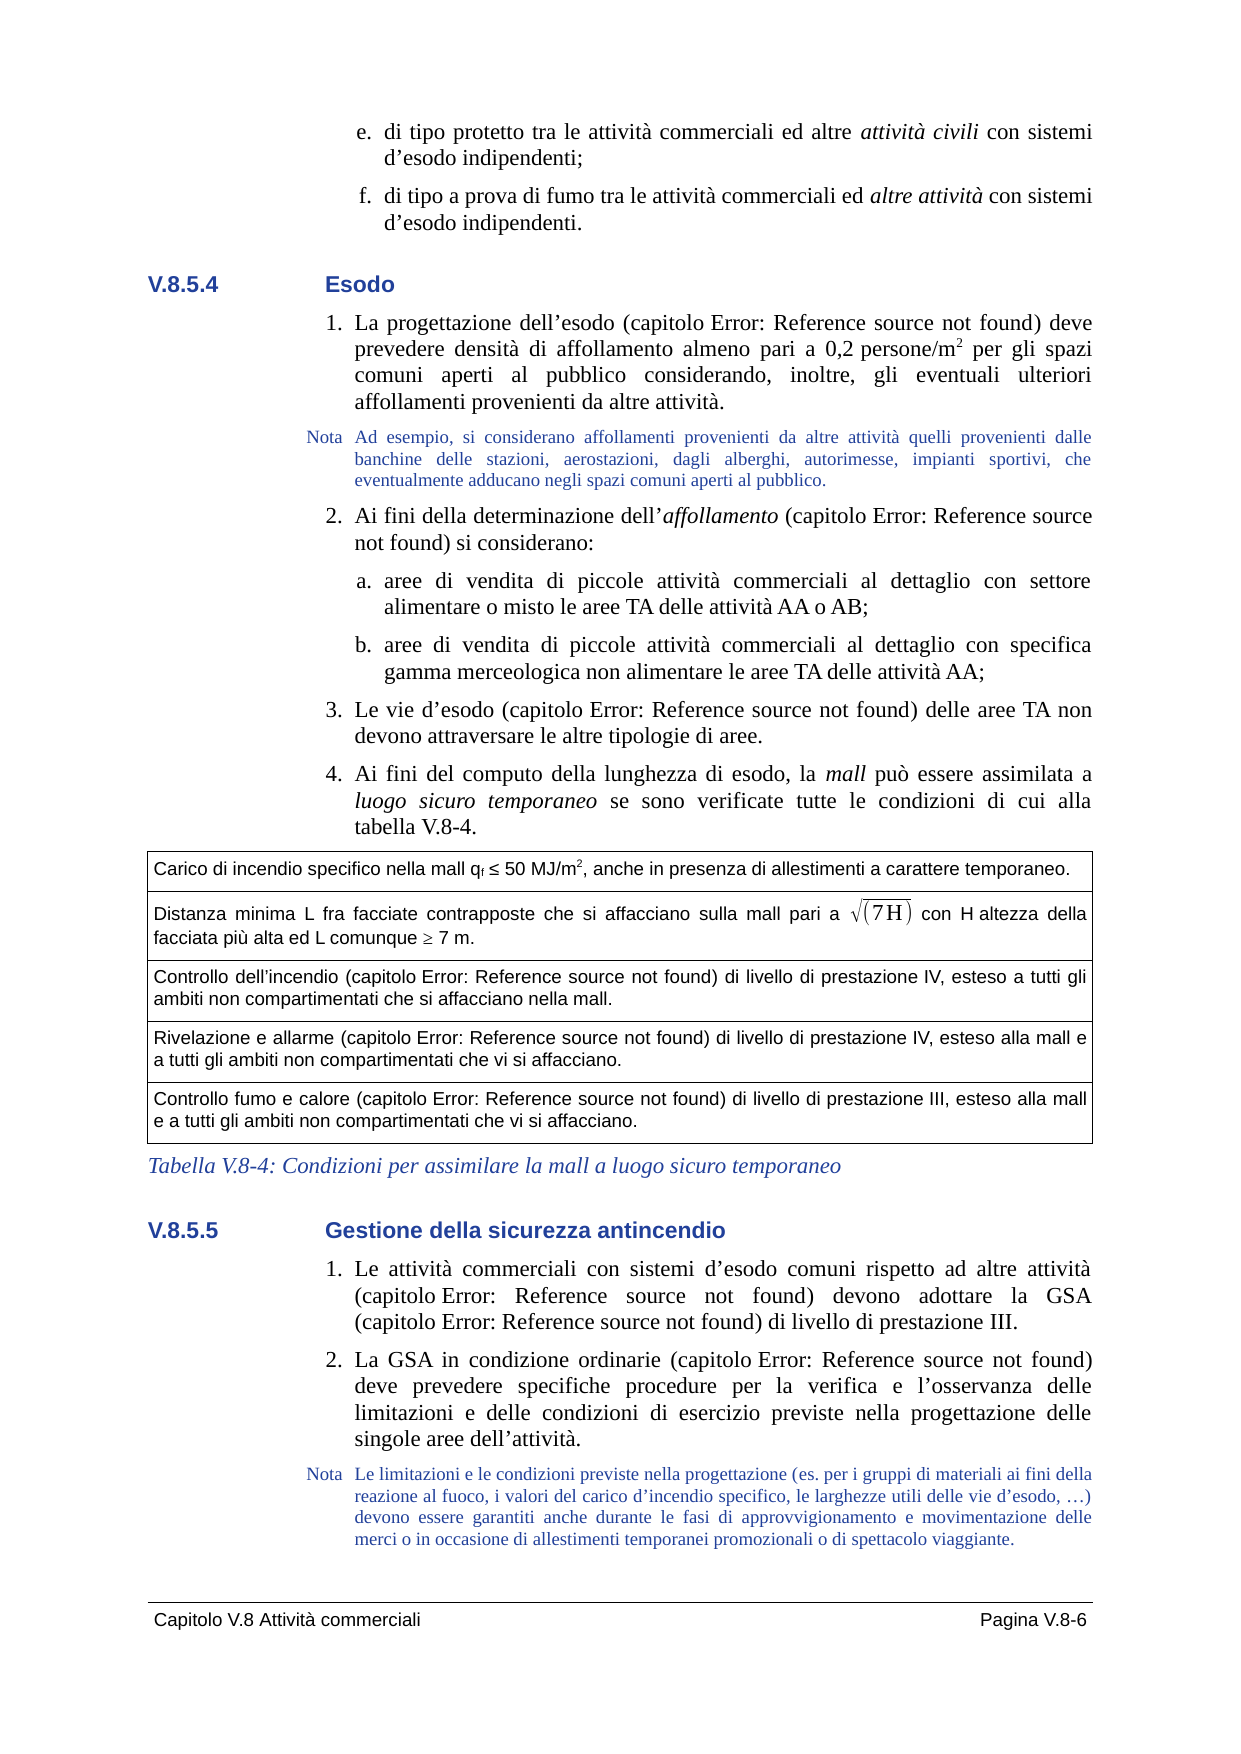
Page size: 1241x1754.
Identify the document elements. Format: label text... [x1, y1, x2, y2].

list di tipo protetto tra le attività commerciali ed altre attività civili con sistemi d’esodo indipendenti; [372, 118, 1093, 171]
text Tabella V.8-4: Condizioni per assimilare la mall a luogo sicuro temporaneo [148, 1152, 1093, 1179]
list aree di vendita di piccole attività commerciali al dettaglio con settore alimentare o misto le aree TA delle attività AA o AB; [372, 567, 1093, 620]
list aree di vendita di piccole attività commerciali al dettaglio con specifica gamma merceologica non alimentare le aree TA delle attività AA; [372, 631, 1093, 684]
list La progettazione dell’esodo (capitolo Errore: sorgente del riferimento non trovata) deve prevedere densità di affollamento almeno pari a 0,2 persone/m2 per gli spazi comuni aperti al pubblico considerando, inoltre, gli eventuali ulteriori affollamenti provenienti da altre attività. [342, 309, 1093, 414]
list Ad esempio, si considerano affollamenti provenienti da altre attività quelli provenienti dalle banchine delle stazioni, aerostazioni, dagli alberghi, autorimesse, impianti sportivi, che eventualmente adducano negli spazi comuni aperti al pubblico. [342, 426, 1093, 491]
subtitle Gestione della sicurezza antincendio [148, 1217, 1093, 1243]
list Le attività commerciali con sistemi d’esodo comuni rispetto ad altre attività (capitolo Errore: sorgente del riferimento non trovata) devono adottare la GSA (capitolo Errore: sorgente del riferimento non trovata) di livello di prestazione III. [342, 1255, 1093, 1334]
table_cell Controllo dell’incendio (capitolo Errore: sorgente del riferimento non trovata) di livello di prestazione IV, esteso a tutti gli ambiti non compartimentati che si affacciano nella mall. [148, 961, 1092, 1021]
list Ai fini del computo della lunghezza di esodo, la mall può essere assimilata a luogo sicuro temporaneo se sono verificate tutte le condizioni di cui alla tabella V.8-4. [342, 760, 1093, 839]
list di tipo a prova di fumo tra le attività commerciali ed altre attività con sistemi d’esodo indipendenti. [372, 183, 1093, 235]
list Le limitazioni e le condizioni previste nella progettazione (es. per i gruppi di materiali ai fini della reazione al fuoco, i valori del carico d’incendio specifico, le larghezze utili delle vie d’esodo, …) devono essere garantiti anche durante le fasi di approvvigionamento e movimentazione delle merci o in occasione di allestimenti temporanei promozionali o di spettacolo viaggiante. [342, 1463, 1093, 1549]
table_cell Distanza minima L fra facciate contrapposte che si affacciano sulla mall pari a con H altezza della facciata più alta ed L comunque ≥ 7 m. [148, 892, 1092, 960]
list Ai fini della determinazione dell’affollamento (capitolo Errore: sorgente del riferimento non trovata) si considerano: [342, 502, 1093, 555]
list La GSA in condizione ordinarie (capitolo Errore: sorgente del riferimento non trovata) deve prevedere specifiche procedure per la verifica e l’osservanza delle limitazioni e delle condizioni di esercizio previste nella progettazione delle singole aree dell’attività. [342, 1346, 1093, 1452]
table_cell Controllo fumo e calore (capitolo Errore: sorgente del riferimento non trovata) di livello di prestazione III, esteso alla mall e a tutti gli ambiti non compartimentati che vi si affacciano. [148, 1083, 1092, 1143]
subtitle Esodo [148, 271, 1093, 297]
table_cell Rivelazione e allarme (capitolo Errore: sorgente del riferimento non trovata) di livello di prestazione IV, esteso alla mall e a tutti gli ambiti non compartimentati che vi si affacciano. [148, 1022, 1092, 1082]
list Le vie d’esodo (capitolo Errore: sorgente del riferimento non trovata) delle aree TA non devono attraversare le altre tipologie di aree. [342, 696, 1093, 749]
table_header Carico di incendio specifico nella mall qf ≤ 50 MJ/m2, anche in presenza di allestimenti a carattere temporaneo. [148, 852, 1092, 891]
